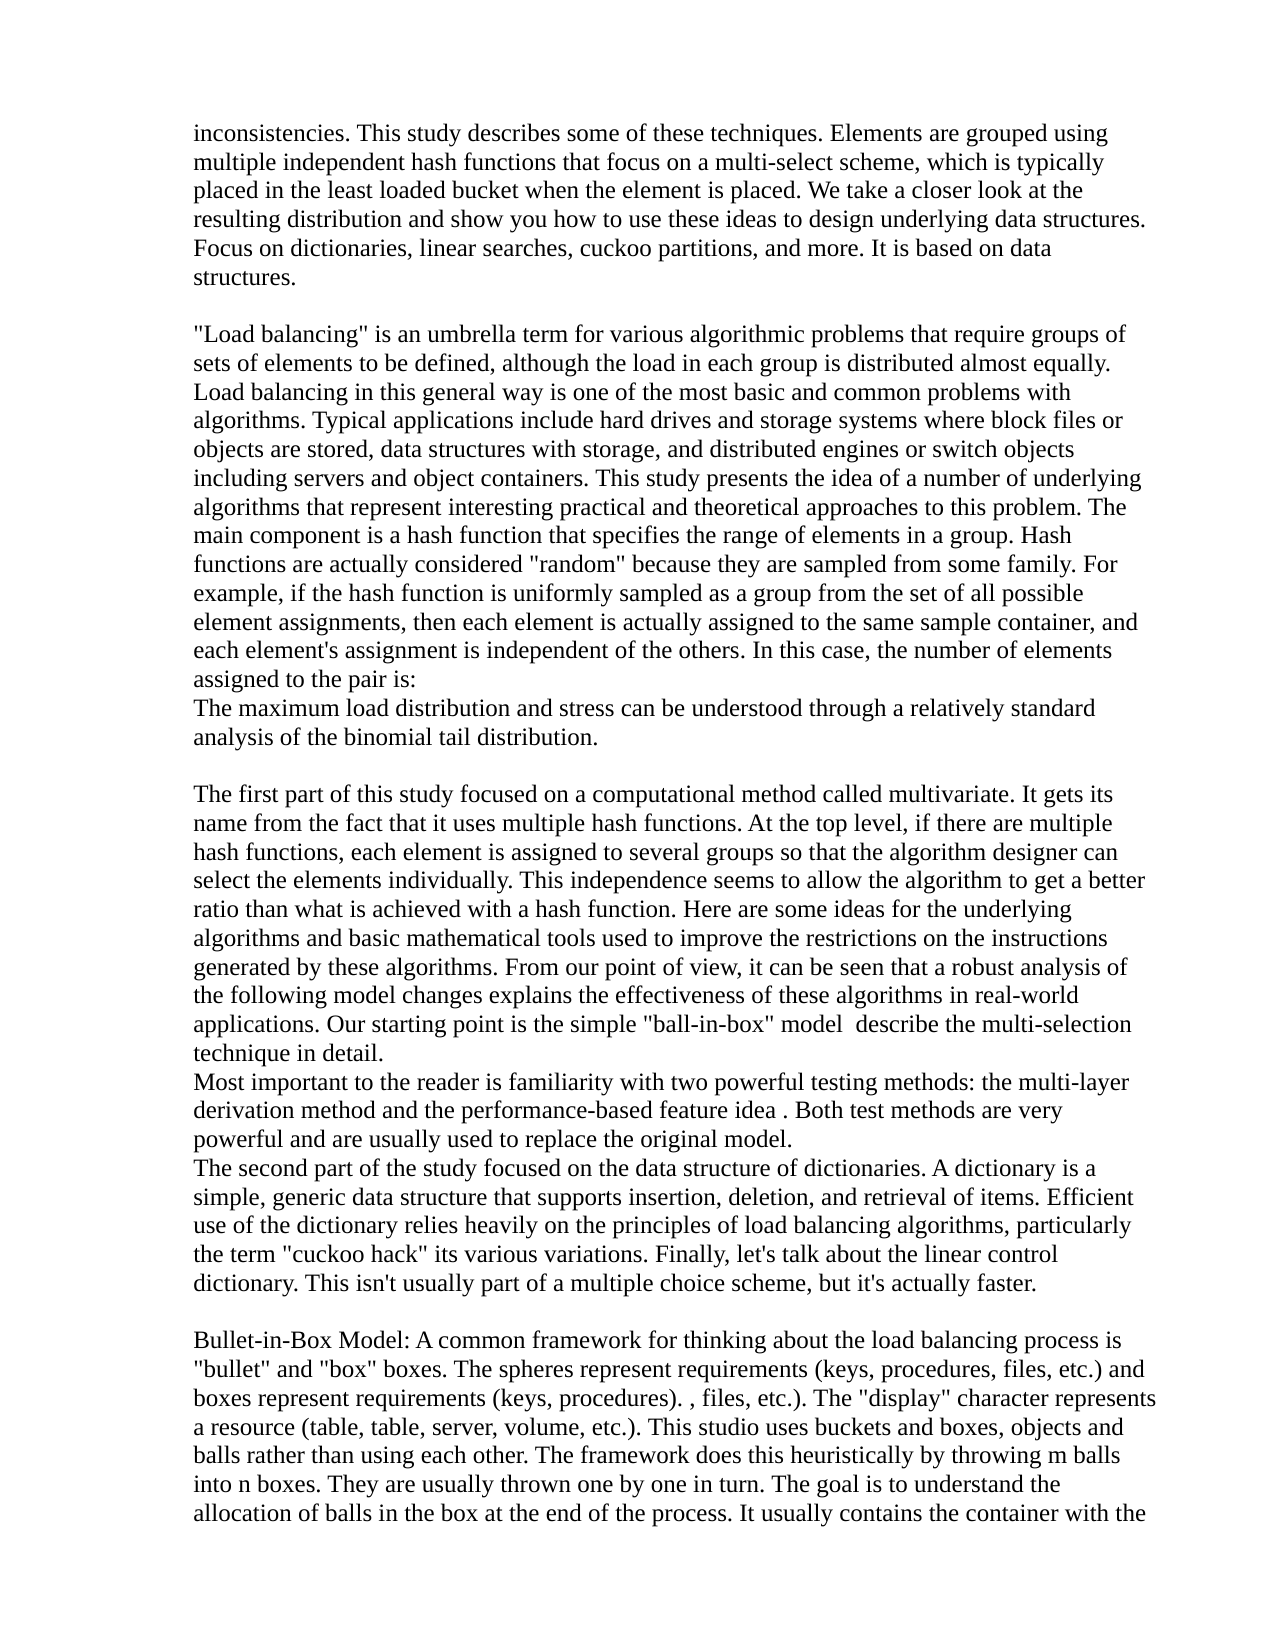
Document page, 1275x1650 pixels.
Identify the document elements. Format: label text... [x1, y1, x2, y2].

list inconsistencies. This study describes some of these techniques. Elements are grouped using multiple independent hash functions that focus on a multi-select scheme, which is typically placed in the least loaded bucket when the element is placed. We take a closer look at the resulting distribution and show you how to use these ideas to design underlying data structures. Focus on dictionaries, linear searches, cuckoo partitions, and more. It is based on data structures. "Load balancing" is an umbrella term for various algorithmic problems that require groups of sets of elements to be defined, although the load in each group is distributed almost equally. Load balancing in this general way is one of the most basic and common problems with algorithms. Typical applications include hard drives and storage systems where block files or objects are stored, data structures with storage, and distributed engines or switch objects including servers and object containers. This study presents the idea of a number of underlying algorithms that represent interesting practical and theoretical approaches to this problem. The main component is a hash function that specifies the range of elements in a group. Hash functions are actually considered "random" because they are sampled from some family. For example, if the hash function is uniformly sampled as a group from the set of all possible element assignments, then each element is actually assigned to the same sample container, and each element's assignment is independent of the others. In this case, the number of elements assigned to the pair is: The maximum load distribution and stress can be understood through a relatively standard analysis of the binomial tail distribution. The first part of this study focused on a computational method called multivariate. It gets its name from the fact that it uses multiple hash functions. At the top level, if there are multiple hash functions, each element is assigned to several groups so that the algorithm designer can select the elements individually. This independence seems to allow the algorithm to get a better ratio than what is achieved with a hash function. Here are some ideas for the underlying algorithms and basic mathematical tools used to improve the restrictions on the instructions generated by these algorithms. From our point of view, it can be seen that a robust analysis of the following model changes explains the effectiveness of these algorithms in real-world applications. Our starting point is the simple "ball-in-box" model describe the multi-selection technique in detail. Most important to the reader is familiarity with two powerful testing methods: the multi-layer derivation method and the performance-based feature idea . Both test methods are very powerful and are usually used to replace the original model. The second part of the study focused on the data structure of dictionaries. A dictionary is a simple, generic data structure that supports insertion, deletion, and retrieval of items. Efficient use of the dictionary relies heavily on the principles of load balancing algorithms, particularly the term "cuckoo hack" its various variations. Finally, let's talk about the linear control dictionary. This isn't usually part of a multiple choice scheme, but it's actually faster. Bullet-in-Box Model: A common framework for thinking about the load balancing process is "bullet" and "box" boxes. The spheres represent requirements (keys, procedures, files, etc.) and boxes represent requirements (keys, procedures). , files, etc.). The "display" character represents a resource (table, table, server, volume, etc.). This studio uses buckets and boxes, objects and balls rather than using each other. The framework does this heuristically by throwing m balls into n boxes. They are usually thrown one by one in turn. The goal is to understand the allocation of balls in the box at the end of the process. It usually contains the container with the [156, 118, 1157, 1527]
